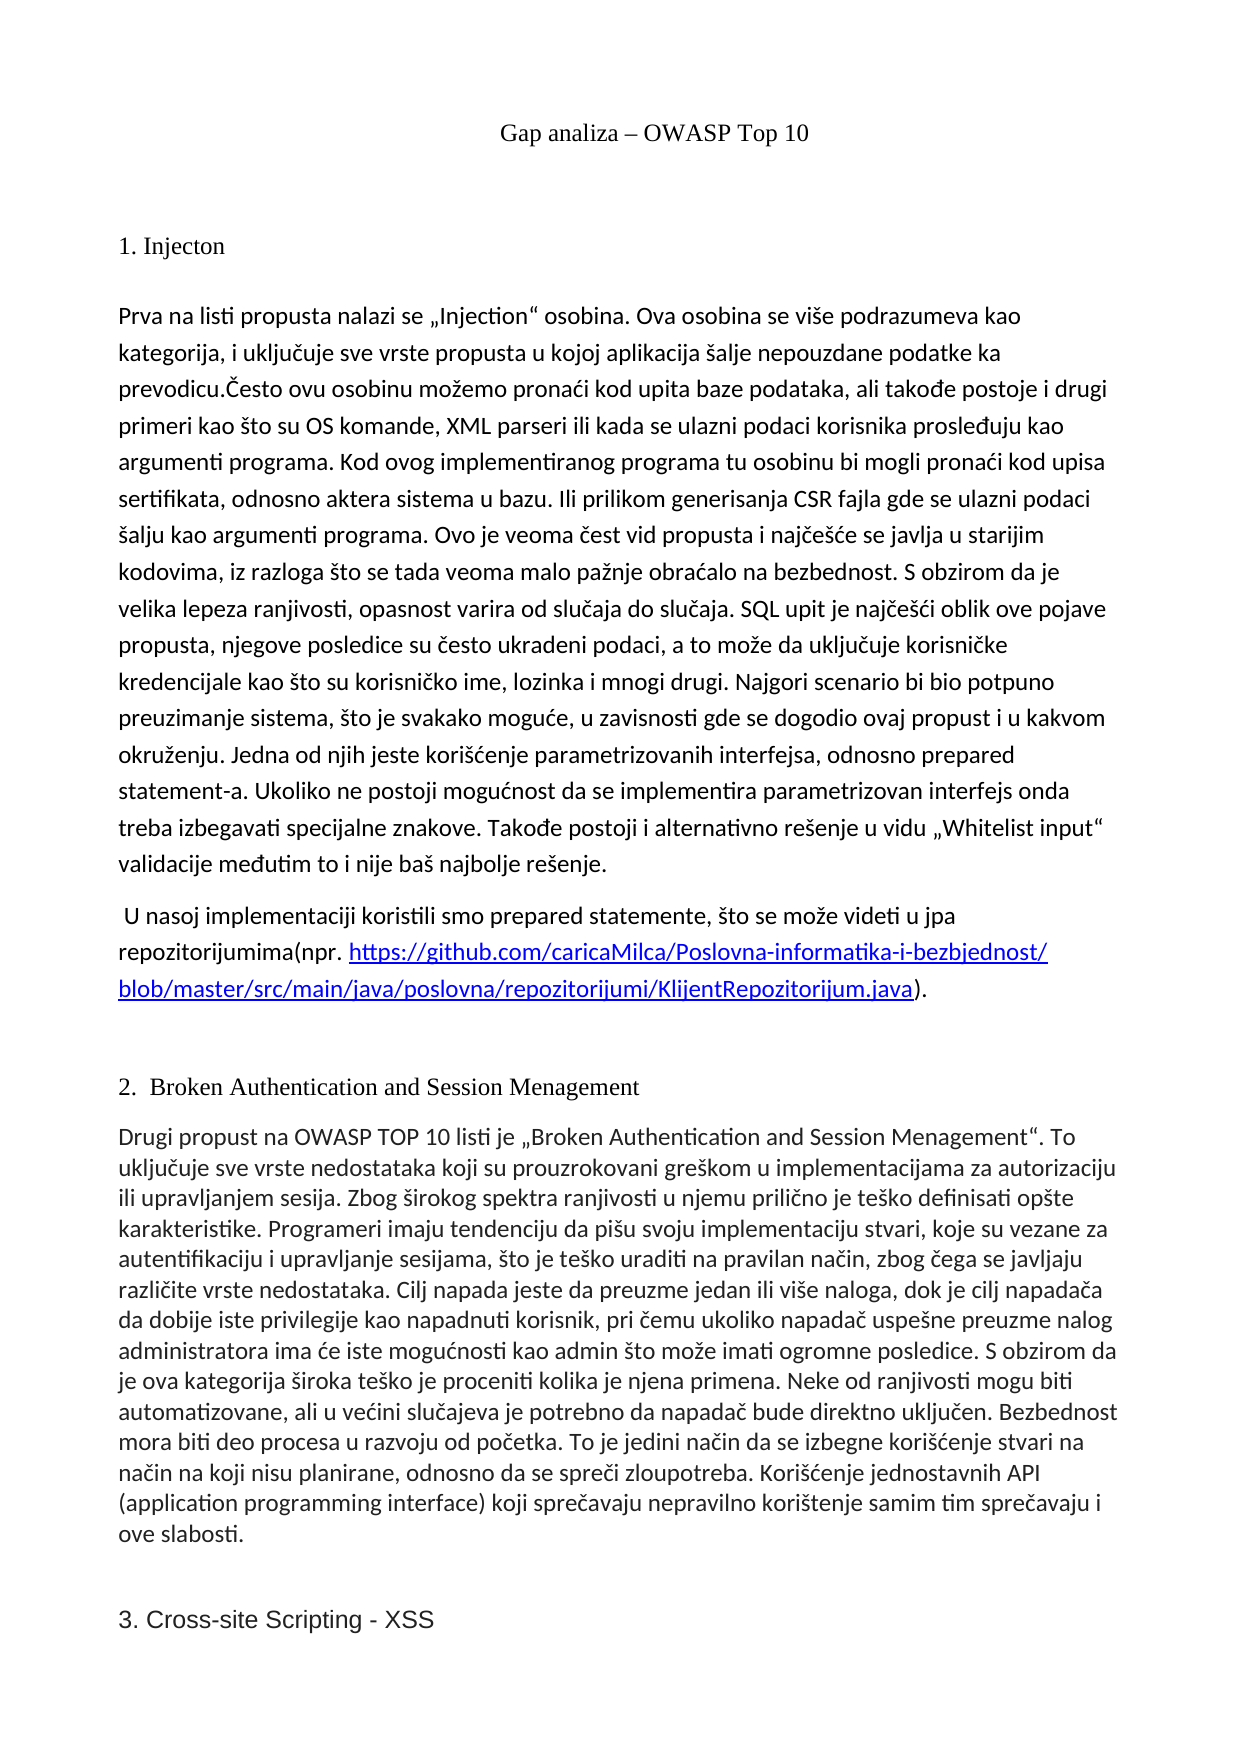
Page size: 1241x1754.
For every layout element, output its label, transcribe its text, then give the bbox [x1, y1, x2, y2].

text Drugi propust na OWASP TOP 10 listi je „Broken Authentication and Session Menagement“. To uključuje sve vrste nedostataka koji su prouzrokovani greškom u implementacijama za autorizaciju ili upravljanjem sesija. Zbog širokog spektra ranjivosti u njemu prilično je teško definisati opšte karakteristike. Programeri imaju tendenciju da pišu svoju implementaciju stvari, koje su vezane za autentifikaciju i upravljanje sesijama, što je teško uraditi na pravilan način, zbog čega se javljaju različite vrste nedostataka. Cilj napada jeste da preuzme jedan ili više naloga, dok je cilj napadača da dobije iste privilegije kao napadnuti korisnik, pri čemu ukoliko napadač uspešne preuzme nalog administratora ima će iste mogućnosti kao admin što može imati ogromne posledice. S obzirom da je ova kategorija široka teško je proceniti kolika je njena primena. Neke od ranjivosti mogu biti automatizovane, ali u većini slučajeva je potrebno da napadač bude direktno uključen. Bezbednost mora biti deo procesa u razvoju od početka. To je jedini način da se izbegne korišćenje stvari na način na koji nisu planirane, odnosno da se spreči zloupotreba. Korišćenje jednostavnih API (application programming interface) koji sprečavaju nepravilno korištenje samim tim sprečavaju i ove slabosti. [118, 1121, 1122, 1548]
text U nasoj implementaciji koristili smo prepared statemente, što se može videti u jpa repozitorijumima(npr. https://github.com/caricaMilca/Poslovna-informatika-i-bezbjednost/blob/master/src/main/java/poslovna/repozitorijumi/KlijentRepozitorijum.java). [118, 900, 1122, 1003]
text 2. Broken Authentication and Session Menagement [118, 1072, 1122, 1101]
text Gap analiza – OWASP Top 10 [118, 118, 1122, 147]
text 1. Injecton Prva na listi propusta nalazi se „Injection“ osobina. Ova osobina se više podrazumeva kao kategorija, i uključuje sve vrste propusta u kojoj aplikacija šalje nepouzdane podatke ka prevodicu.Često ovu osobinu možemo pronaći kod upita baze podataka, ali takođe postoje i drugi primeri kao što su OS komande, XML parseri ili kada se ulazni podaci korisnika prosleđuju kao argumenti programa. Kod ovog implementiranog programa tu osobinu bi mogli pronaći kod upisa sertifikata, odnosno aktera sistema u bazu. Ili prilikom generisanja CSR fajla gde se ulazni podaci šalju kao argumenti programa. Ovo je veoma čest vid propusta i najčešće se javlja u starijim kodovima, iz razloga što se tada veoma malo pažnje obraćalo na bezbednost. S obzirom da je velika lepeza ranjivosti, opasnost varira od slučaja do slučaja. SQL upit je najčešći oblik ove pojave propusta, njegove posledice su često ukradeni podaci, a to može da uključuje korisničke kredencijale kao što su korisničko ime, lozinka i mnogi drugi. Najgori scenario bi bio potpuno preuzimanje sistema, što je svakako moguće, u zavisnosti gde se dogodio ovaj propust i u kakvom okruženju. Jedna od njih jeste korišćenje parametrizovanih interfejsa, odnosno prepared statement-a. Ukoliko ne postoji mogućnost da se implementira parametrizovan interfejs onda treba izbegavati specijalne znakove. Takođe postoji i alternativno rešenje u vidu „Whitelist input“ validacije međutim to i nije baš najbolje rešenje. [118, 231, 1122, 879]
text 3. Cross-site Scripting - XSS [118, 1604, 1122, 1633]
